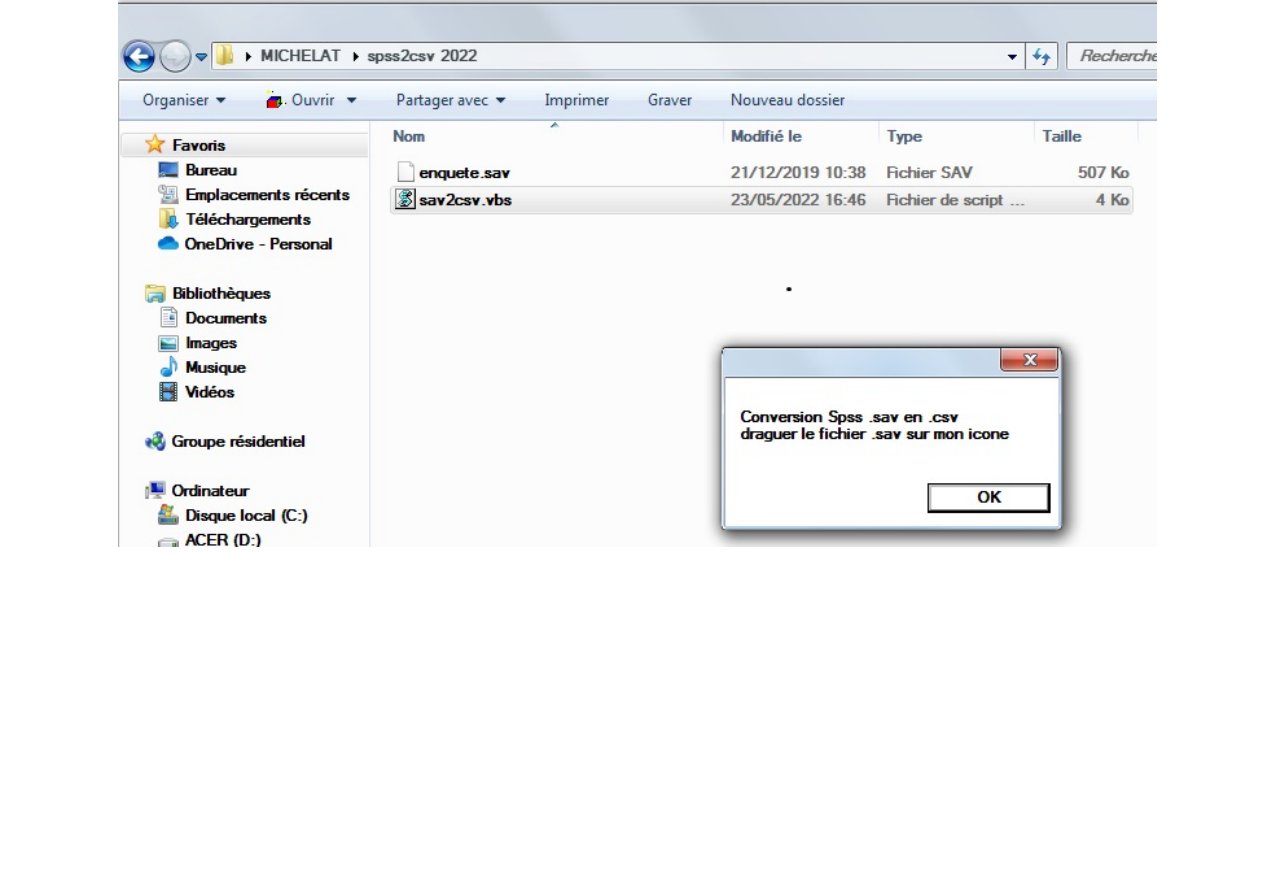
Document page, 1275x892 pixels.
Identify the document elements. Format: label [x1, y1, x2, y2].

picture [118, 0, 1157, 547]
